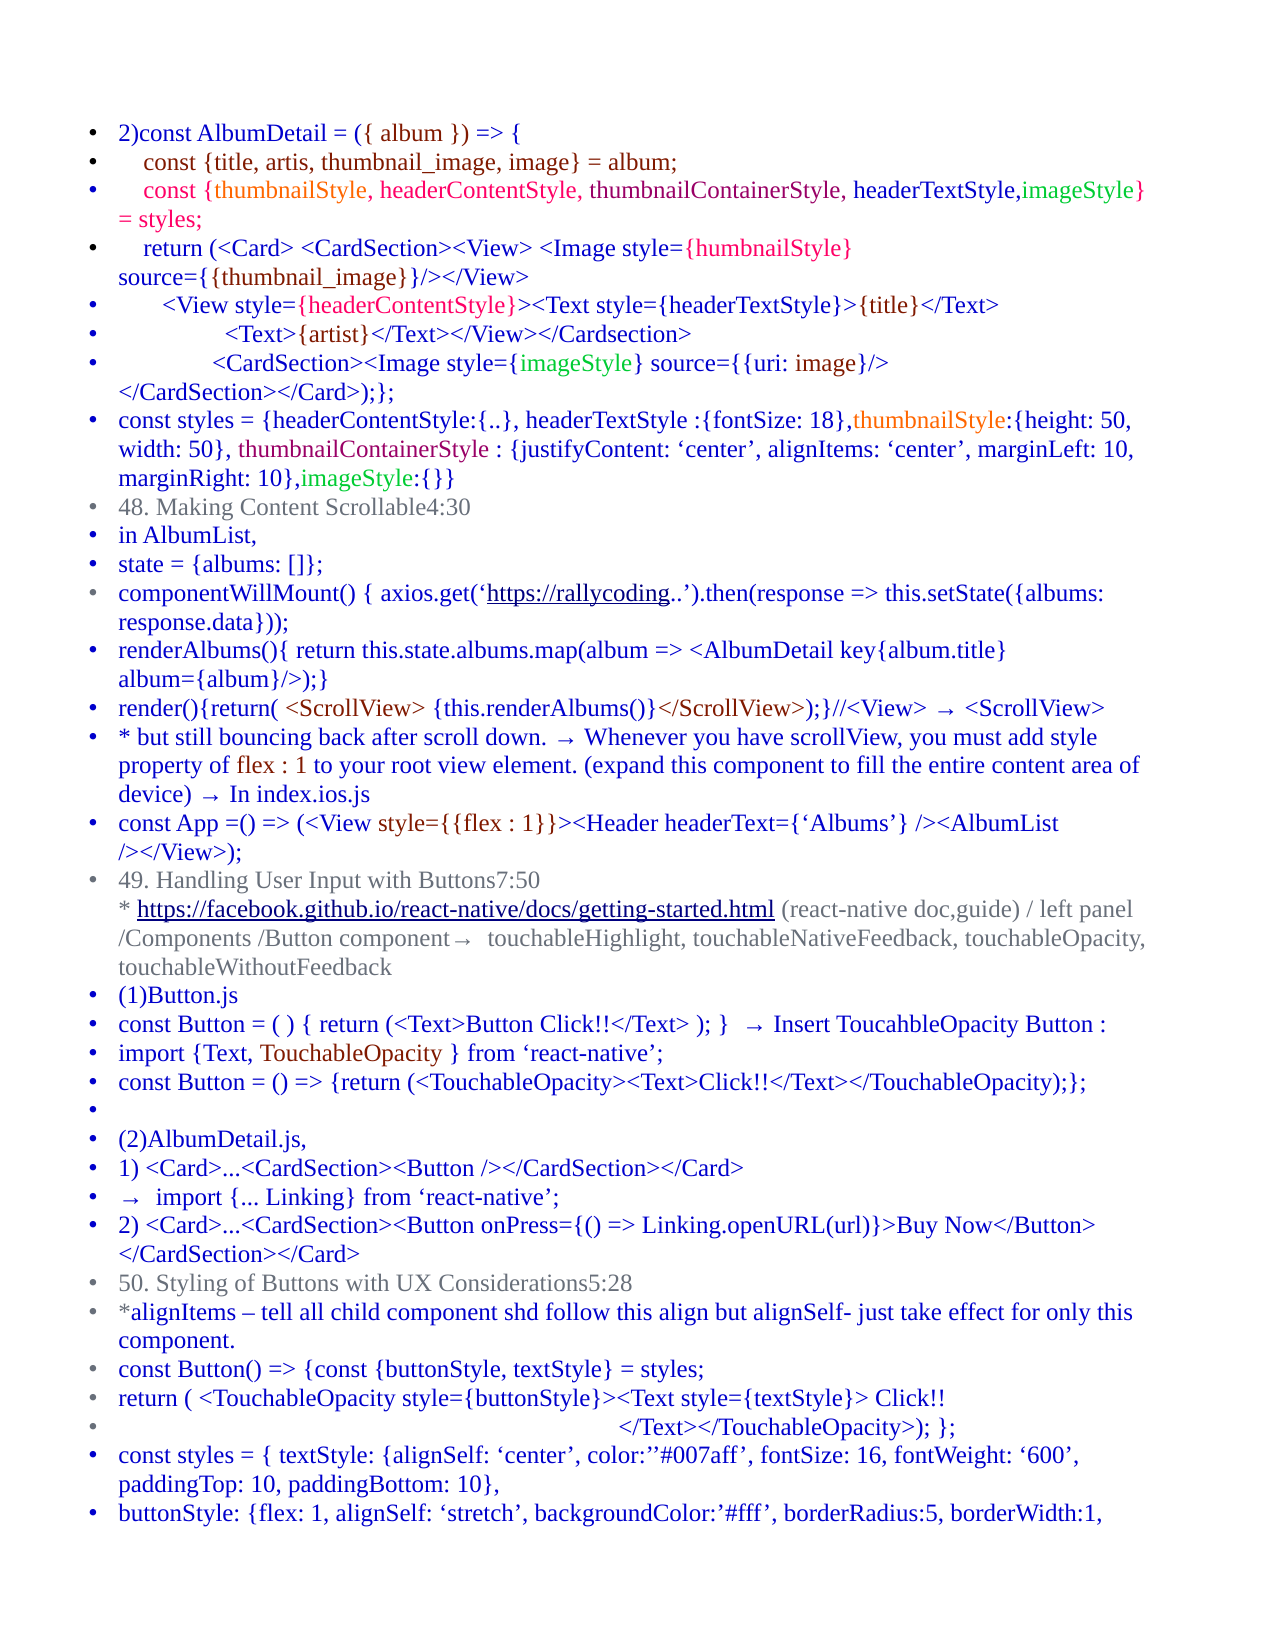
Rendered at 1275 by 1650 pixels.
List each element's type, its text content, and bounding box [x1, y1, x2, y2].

list <View style={headerContentStyle}><Text style={headerTextStyle}>{title}</Text> [118, 291, 1157, 319]
list return (<Card> <CardSection><View> <Image style={humbnailStyle} source={{thumbnail_image}}/></View> [118, 233, 1157, 291]
list 49. Handling User Input with Buttons7:50 [118, 866, 1157, 894]
list (1)Button.js [118, 981, 1157, 1009]
list * but still bouncing back after scroll down. → Whenever you have scrollView, you must add style property of flex : 1 to your root view element. (expand this component to fill the entire content area of device) → In index.ios.js [118, 722, 1157, 808]
list in AlbumList, [118, 521, 1157, 549]
list <CardSection><Image style={imageStyle} source={{uri: image}/> </CardSection></Card>);}; [118, 348, 1157, 406]
list <Text>{artist}</Text></View></Cardsection> [118, 319, 1157, 348]
list const styles = {headerContentStyle:{..}, headerTextStyle :{fontSize: 18},thumbnailStyle:{height: 50, width: 50}, thumbnailContainerStyle : {justifyContent: ‘center’, alignItems: ‘center’, marginLeft: 10, marginRight: 10},imageStyle:{}} [118, 406, 1157, 492]
text * https://facebook.github.io/react-native/docs/getting-started.html (react-native doc,guide) / left panel [118, 894, 1157, 923]
list </Text></TouchableOpacity>); }; [118, 1412, 1157, 1441]
list 1) <Card>...<CardSection><Button /></CardSection></Card> [118, 1153, 1157, 1182]
list const Button() => {const {buttonStyle, textStyle} = styles; [118, 1354, 1157, 1383]
list const Button = ( ) { return (<Text>Button Click!!</Text> ); } → Insert ToucahbleOpacity Button : [118, 1009, 1157, 1038]
list import {Text, TouchableOpacity } from ‘react-native’; [118, 1038, 1157, 1067]
list state = {albums: []}; [118, 549, 1157, 578]
text /Components /Button component→ touchableHighlight, touchableNativeFeedback, touchableOpacity, touchableWithoutFeedback [118, 923, 1157, 981]
list 50. Styling of Buttons with UX Considerations5:28 [118, 1268, 1157, 1297]
list renderAlbums(){ return this.state.albums.map(album => <AlbumDetail key{album.title} album={album}/>);} [118, 636, 1157, 693]
list buttonStyle: {flex: 1, alignSelf: ‘stretch’, backgroundColor:’#fff’, borderRadius:5, borderWidth:1, [118, 1498, 1157, 1527]
list const App =() => (<View style={{flex : 1}}><Header headerText={‘Albums’} /><AlbumList /></View>); [118, 808, 1157, 866]
list 2)const AlbumDetail = ({ album }) => { [118, 118, 1157, 147]
list componentWillMount() { axios.get(‘https://rallycoding..’).then(response => this.setState({albums: response.data})); [118, 578, 1157, 636]
list const {title, artis, thumbnail_image, image} = album; [118, 147, 1157, 176]
list render(){return( <ScrollView> {this.renderAlbums()}</ScrollView>);}//<View> → <ScrollView> [118, 693, 1157, 722]
list *alignItems – tell all child component shd follow this align but alignSelf- just take effect for only this component. [118, 1297, 1157, 1354]
list 2) <Card>...<CardSection><Button onPress={() => Linking.openURL(url)}>Buy Now</Button> </CardSection></Card> [118, 1211, 1157, 1268]
list const {thumbnailStyle, headerContentStyle, thumbnailContainerStyle, headerTextStyle,imageStyle} = styles; [118, 176, 1157, 233]
list → import {... Linking} from ‘react-native’; [118, 1182, 1157, 1211]
list const styles = { textStyle: {alignSelf: ‘center’, color:’’#007aff’, fontSize: 16, fontWeight: ‘600’, paddingTop: 10, paddingBottom: 10}, [118, 1441, 1157, 1498]
list (2)AlbumDetail.js, [118, 1124, 1157, 1153]
list return ( <TouchableOpacity style={buttonStyle}><Text style={textStyle}> Click!! [118, 1383, 1157, 1412]
list 48. Making Content Scrollable4:30 [118, 492, 1157, 521]
list const Button = () => {return (<TouchableOpacity><Text>Click!!</Text></TouchableOpacity);}; [118, 1067, 1157, 1096]
